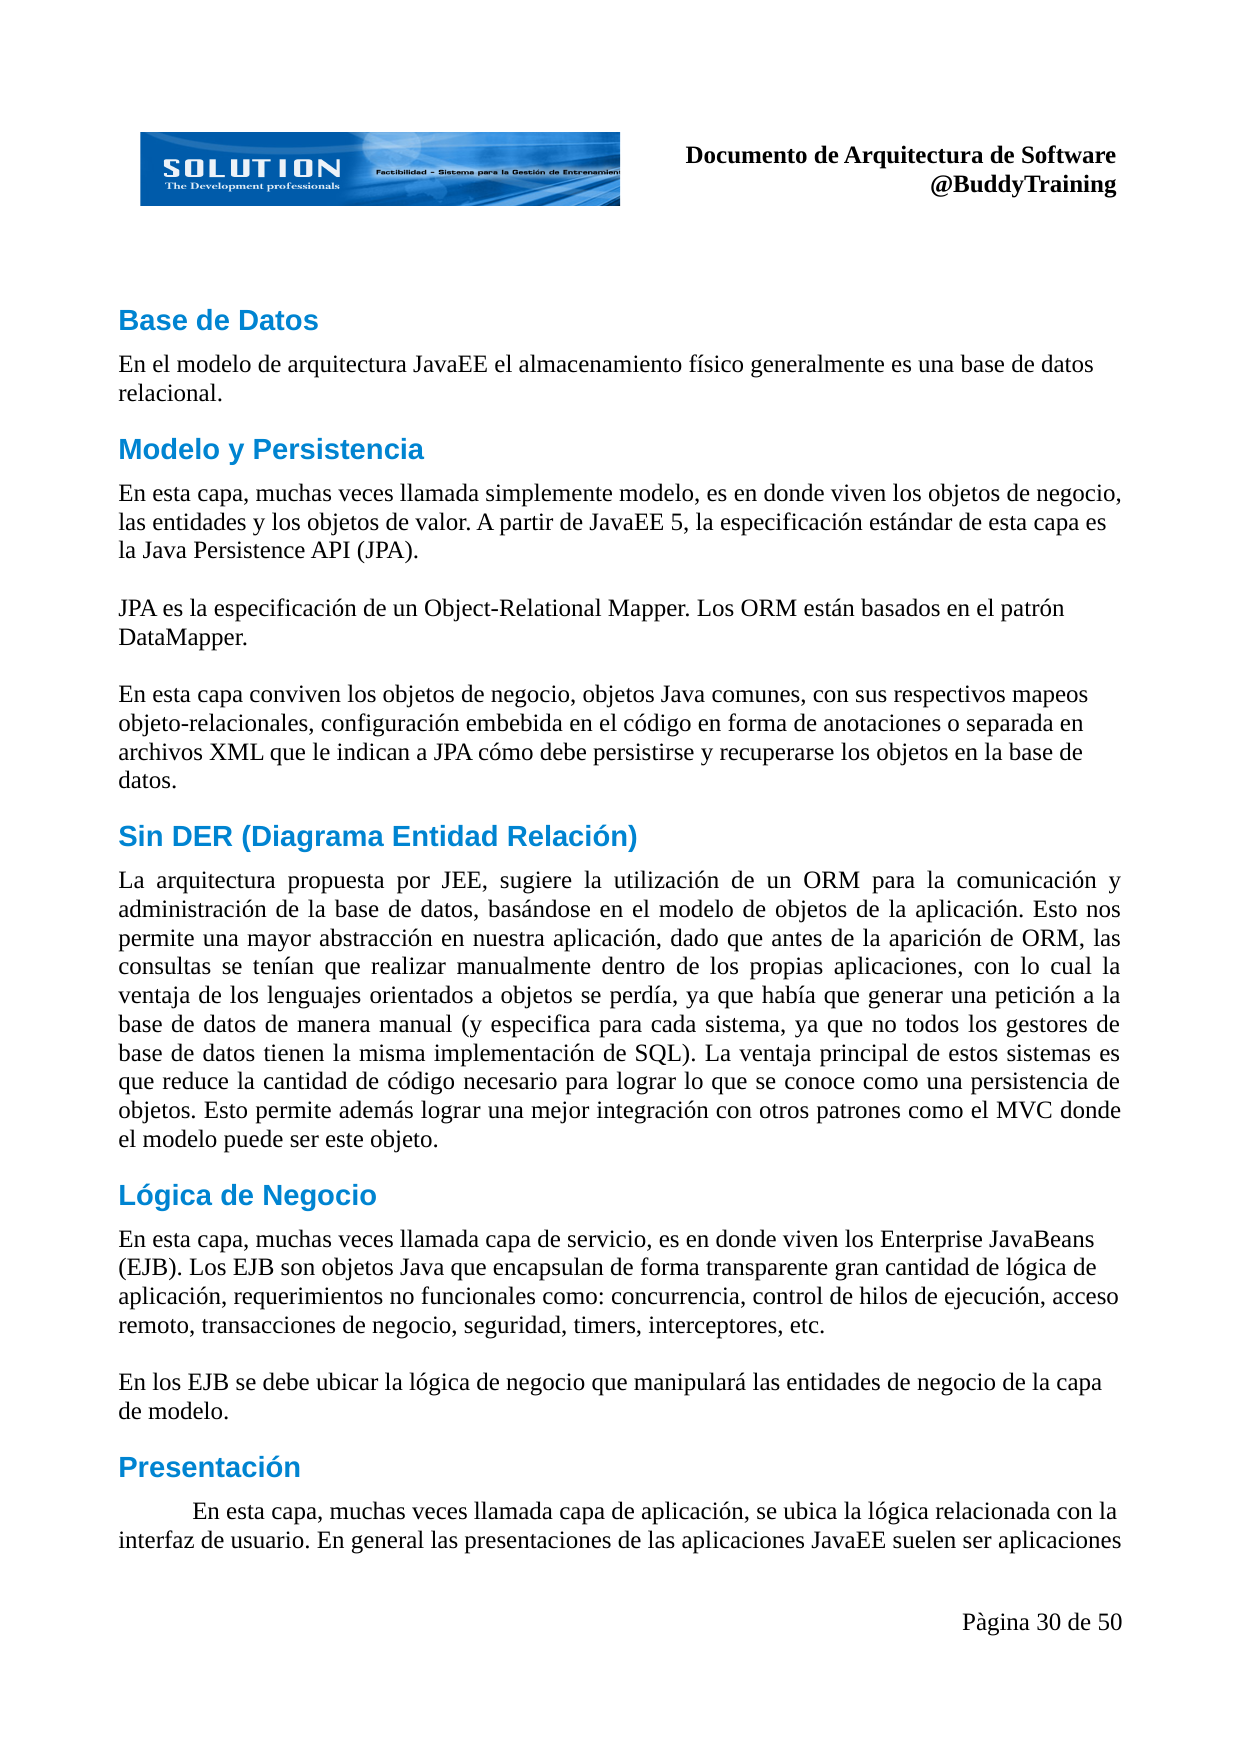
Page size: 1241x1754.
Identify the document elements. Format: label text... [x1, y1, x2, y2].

subtitle Sin DER (Diagrama Entidad Relación) [118, 819, 1122, 853]
text En esta capa, muchas veces llamada simplemente modelo, es en donde viven los objetos de negocio, las entidades y los objetos de valor. A partir de JavaEE 5, la especificación estándar de esta capa es la Java Persistence API (JPA). [118, 478, 1122, 564]
text En esta capa, muchas veces llamada capa de aplicación, se ubica la lógica relacionada con la interfaz de usuario. En general las presentaciones de las aplicaciones JavaEE suelen ser aplicaciones [118, 1496, 1122, 1553]
text La arquitectura propuesta por JEE, sugiere la utilización de un ORM para la comunicación y administración de la base de datos, basándose en el modelo de objetos de la aplicación. Esto nos permite una mayor abstracción en nuestra aplicación, dado que antes de la aparición de ORM, las consultas se tenían que realizar manualmente dentro de los propias aplicaciones, con lo cual la ventaja de los lenguajes orientados a objetos se perdía, ya que había que generar una petición a la base de datos de manera manual (y especifica para cada sistema, ya que no todos los gestores de base de datos tienen la misma implementación de SQL). La ventaja principal de estos sistemas es que reduce la cantidad de código necesario para lograr lo que se conoce como una persistencia de objetos. Esto permite además lograr una mejor integración con otros patrones como el MVC donde el modelo puede ser este objeto. [118, 865, 1122, 1153]
subtitle Lógica de Negocio [118, 1178, 1122, 1211]
text En esta capa conviven los objetos de negocio, objetos Java comunes, con sus respectivos mapeos objeto-relacionales, configuración embebida en el código en forma de anotaciones o separada en archivos XML que le indican a JPA cómo debe persistirse y recuperarse los objetos en la base de datos. [118, 679, 1122, 794]
text JPA es la especificación de un Object-Relational Mapper. Los ORM están basados en el patrón DataMapper. [118, 593, 1122, 650]
subtitle Modelo y Persistencia [118, 432, 1122, 465]
text En esta capa, muchas veces llamada capa de servicio, es en donde viven los Enterprise JavaBeans (EJB). Los EJB son objetos Java que encapsulan de forma transparente gran cantidad de lógica de aplicación, requerimientos no funcionales como: concurrencia, control de hilos de ejecución, acceso remoto, transacciones de negocio, seguridad, timers, interceptores, etc. [118, 1224, 1122, 1339]
subtitle Base de Datos [118, 303, 1122, 337]
text En el modelo de arquitectura JavaEE el almacenamiento físico generalmente es una base de datos relacional. [118, 349, 1122, 407]
picture [140, 132, 621, 206]
subtitle Presentación [118, 1450, 1122, 1483]
text En los EJB se debe ubicar la lógica de negocio que manipulará las entidades de negocio de la capa de modelo. [118, 1367, 1122, 1425]
